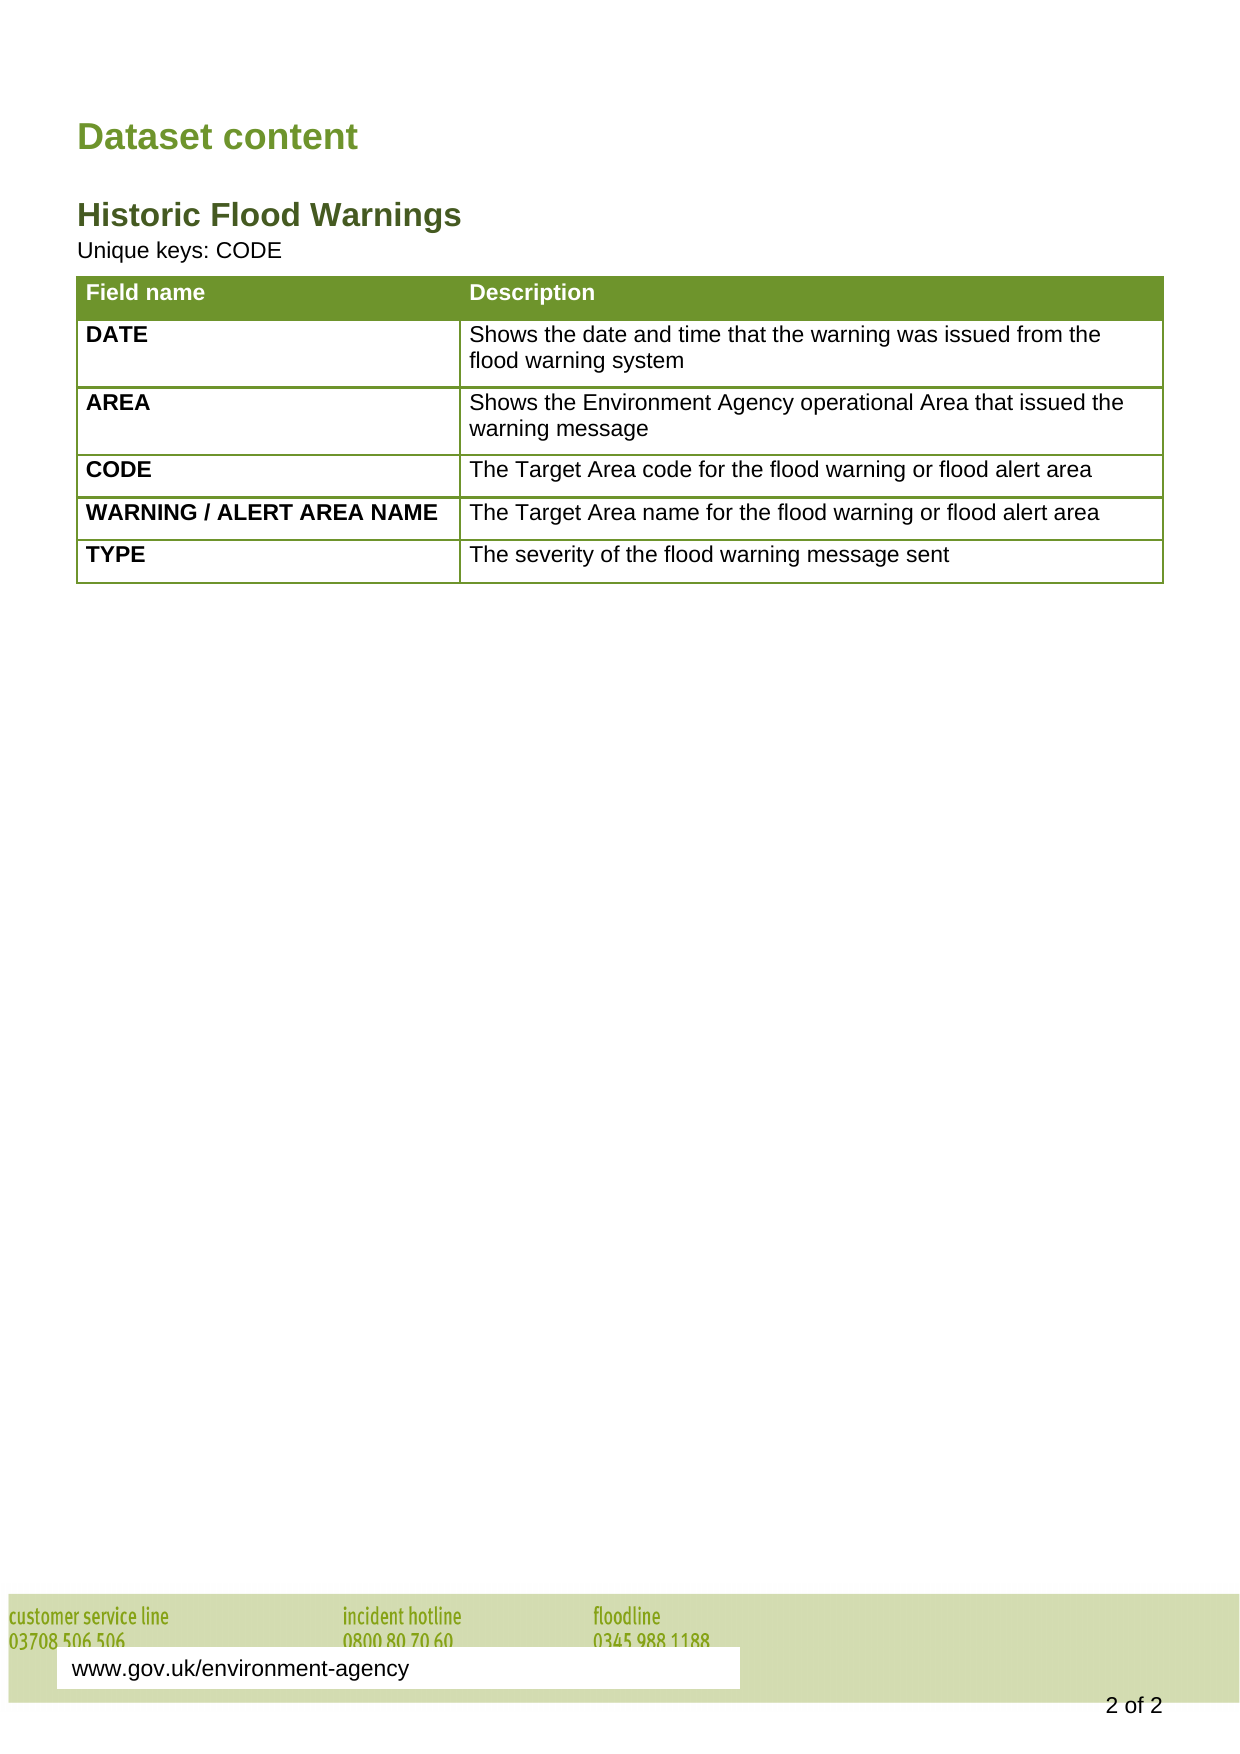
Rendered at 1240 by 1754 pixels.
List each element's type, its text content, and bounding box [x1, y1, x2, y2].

subtitle Historic Flood Warnings [77, 195, 1163, 233]
subtitle Dataset content [77, 114, 1163, 157]
text Unique keys: CODE [77, 237, 1163, 264]
table_cell WARNING / ALERT AREA NAME [78, 499, 459, 539]
table_cell The Target Area name for the flood warning or flood alert area [461, 499, 1162, 539]
table_cell Shows the date and time that the warning was issued from the flood warning system [461, 321, 1162, 386]
table_cell CODE [78, 456, 459, 496]
table_cell TYPE [78, 541, 459, 582]
table_cell The severity of the flood warning message sent [461, 541, 1162, 582]
table_cell The Target Area code for the flood warning or flood alert area [461, 456, 1162, 496]
table_header Field name [78, 279, 459, 319]
table_cell DATE [78, 321, 459, 386]
table_cell AREA [78, 389, 459, 454]
table_cell Shows the Environment Agency operational Area that issued the warning message [461, 389, 1162, 454]
table_header Description [461, 279, 1162, 319]
